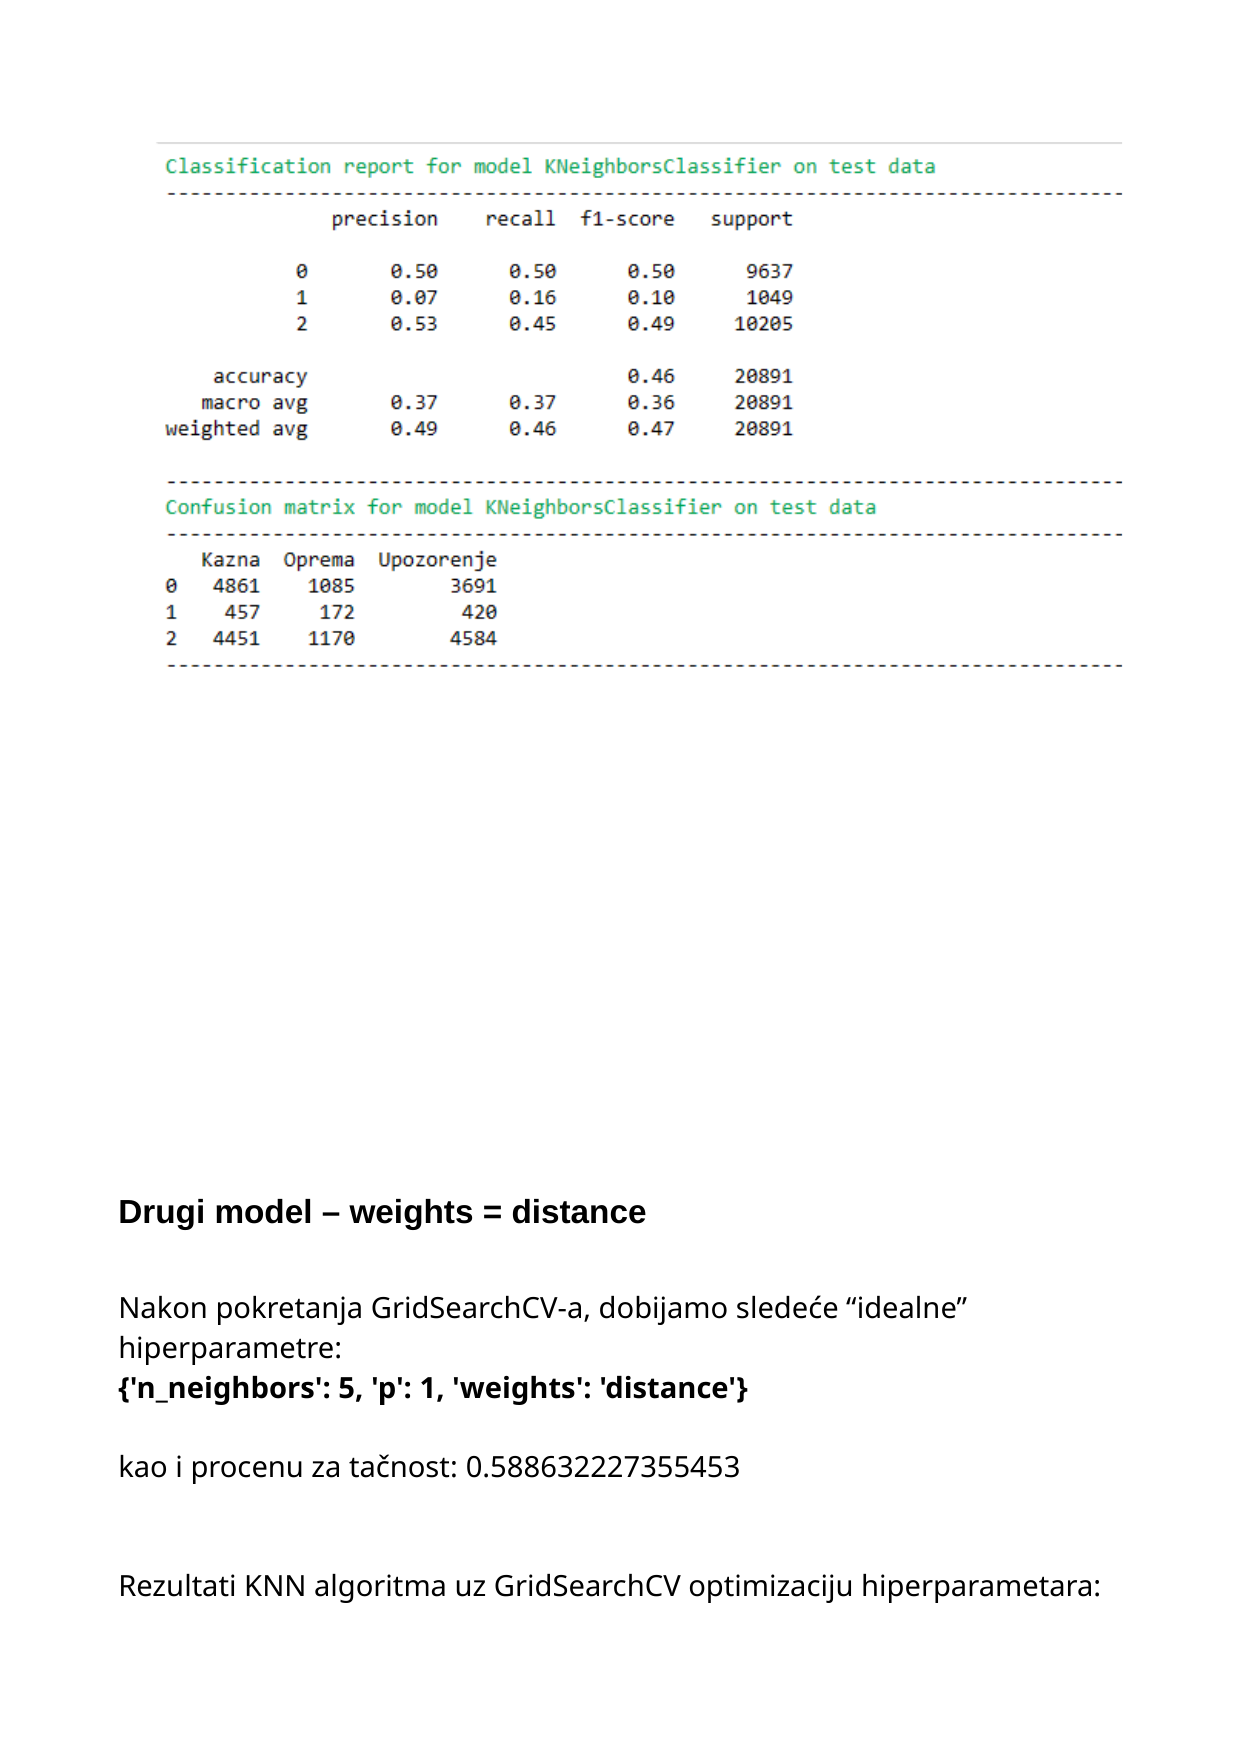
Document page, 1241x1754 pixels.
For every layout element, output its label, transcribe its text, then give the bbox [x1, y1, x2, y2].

text Rezultati KNN algoritma uz GridSearchCV optimizaciju hiperparametara: [118, 1566, 1122, 1605]
text Nakon pokretanja GridSearchCV-a, dobijamo sledeće “idealne” hiperparametre: [118, 1288, 1122, 1367]
picture [118, 142, 1123, 670]
subtitle Drugi model – weights = distance [118, 1192, 1122, 1231]
text kao i procenu za tačnost: 0.588632227355453 [118, 1447, 1122, 1486]
text {'n_neighbors': 5, 'p': 1, 'weights': 'distance'} [118, 1367, 1122, 1407]
